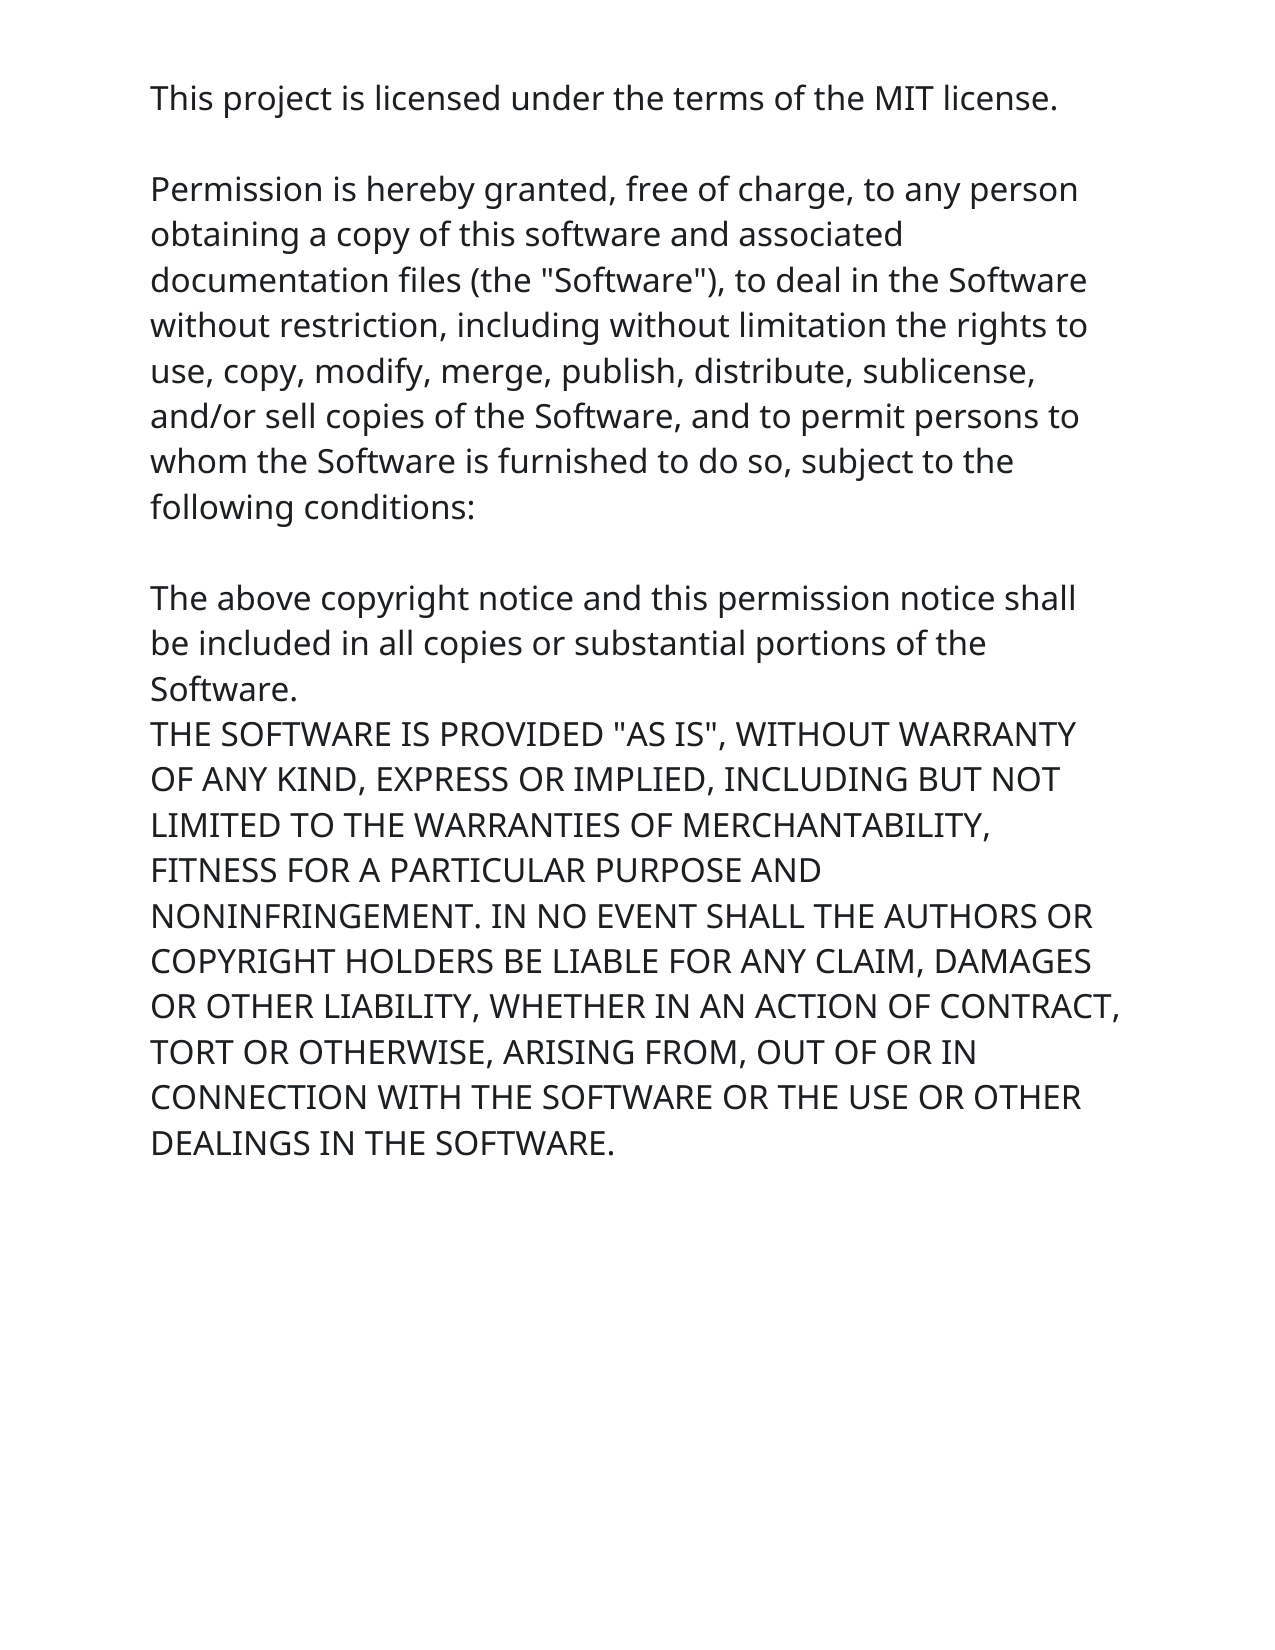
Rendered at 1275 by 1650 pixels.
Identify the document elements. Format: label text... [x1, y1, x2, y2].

text THE SOFTWARE IS PROVIDED "AS IS", WITHOUT WARRANTY OF ANY KIND, EXPRESS OR IMPLIED, INCLUDING BUT NOT LIMITED TO THE WARRANTIES OF MERCHANTABILITY, FITNESS FOR A PARTICULAR PURPOSE AND NONINFRINGEMENT. IN NO EVENT SHALL THE AUTHORS OR COPYRIGHT HOLDERS BE LIABLE FOR ANY CLAIM, DAMAGES OR OTHER LIABILITY, WHETHER IN AN ACTION OF CONTRACT, TORT OR OTHERWISE, ARISING FROM, OUT OF OR IN CONNECTION WITH THE SOFTWARE OR THE USE OR OTHER DEALINGS IN THE SOFTWARE. [150, 711, 1125, 1165]
text The above copyright notice and this permission notice shall be included in all copies or substantial portions of the Software. [150, 574, 1125, 711]
text This project is licensed under the terms of the MIT license. [150, 75, 1125, 120]
text Permission is hereby granted, free of charge, to any person obtaining a copy of this software and associated documentation files (the "Software"), to deal in the Software without restriction, including without limitation the rights to use, copy, modify, merge, publish, distribute, sublicense, and/or sell copies of the Software, and to permit persons to whom the Software is furnished to do so, subject to the following conditions: [150, 166, 1125, 529]
